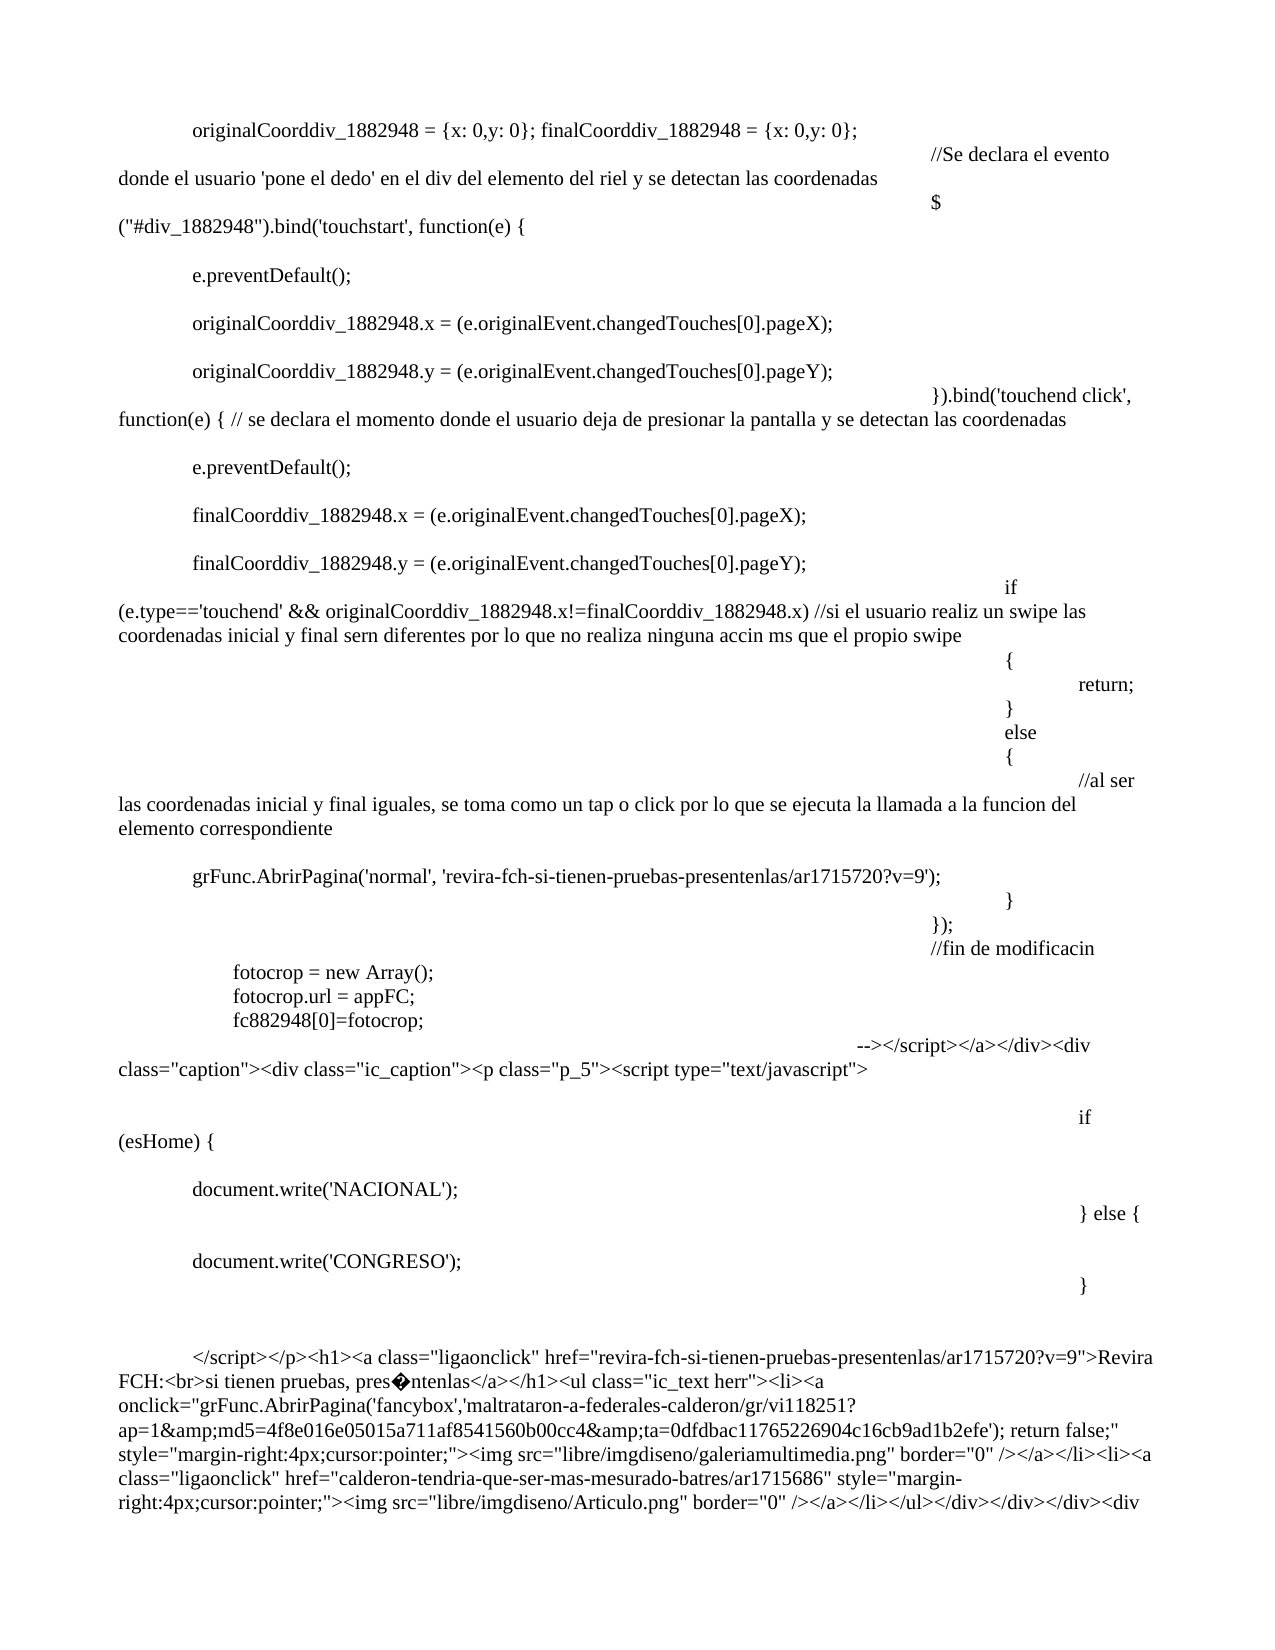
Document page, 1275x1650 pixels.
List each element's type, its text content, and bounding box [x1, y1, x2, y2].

text { [118, 744, 1157, 768]
text originalCoorddiv_1882948.x = (e.originalEvent.changedTouches[0].pageX); [118, 287, 1157, 335]
text if (esHome) { [118, 1105, 1157, 1153]
text fotocrop.url = appFC; [118, 984, 1157, 1008]
text } [118, 888, 1157, 912]
text } [118, 1273, 1157, 1297]
text finalCoorddiv_1882948.y = (e.originalEvent.changedTouches[0].pageY); [118, 527, 1157, 575]
text e.preventDefault(); [118, 431, 1157, 479]
text //fin de modificacin [118, 936, 1157, 960]
text originalCoorddiv_1882948 = {x: 0,y: 0}; finalCoorddiv_1882948 = {x: 0,y: 0}; [118, 118, 1157, 142]
text }).bind('touchend click', function(e) { // se declara el momento donde el usuario deja de presionar la pantalla y se detectan las coordenadas [118, 383, 1157, 431]
text originalCoorddiv_1882948.y = (e.originalEvent.changedTouches[0].pageY); [118, 335, 1157, 383]
text } else { [118, 1201, 1157, 1225]
text document.write('NACIONAL'); [118, 1153, 1157, 1201]
text fotocrop = new Array(); [118, 960, 1157, 984]
text fc882948[0]=fotocrop; [118, 1008, 1157, 1032]
text else [118, 720, 1157, 744]
text document.write('CONGRESO'); [118, 1225, 1157, 1273]
text //al ser las coordenadas inicial y final iguales, se toma como un tap o click por lo que se ejecuta la llamada a la funcion del elemento correspondiente [118, 768, 1157, 840]
text </script></p><h1><a class="ligaonclick" href="revira-fch-si-tienen-pruebas-presentenlas/ar1715720?v=9">Revira FCH:<br>si tienen pruebas, pres�ntenlas</a></h1><ul class="ic_text herr"><li><a onclick="grFunc.AbrirPagina('fancybox','maltrataron-a-federales-calderon/gr/vi118251?ap=1&amp;md5=4f8e016e05015a711af8541560b00cc4&amp;ta=0dfdbac11765226904c16cb9ad1b2efe'); return false;" style="margin-right:4px;cursor:pointer;"><img src="libre/imgdiseno/galeriamultimedia.png" border="0" /></a></li><li><a class="ligaonclick" href="calderon-tendria-que-ser-mas-mesurado-batres/ar1715686" style="margin-right:4px;cursor:pointer;"><img src="libre/imgdiseno/Articulo.png" border="0" /></a></li></ul></div></div></div><div [118, 1321, 1157, 1514]
text e.preventDefault(); [118, 238, 1157, 287]
text --></script></a></div><div class="caption"><div class="ic_caption"><p class="p_5"><script type="text/javascript"> [118, 1032, 1157, 1081]
text $("#div_1882948").bind('touchstart', function(e) { [118, 190, 1157, 238]
text if (e.type=='touchend' && originalCoorddiv_1882948.x!=finalCoorddiv_1882948.x) //si el usuario realiz un swipe las coordenadas inicial y final sern diferentes por lo que no realiza ninguna accin ms que el propio swipe [118, 575, 1157, 647]
text finalCoorddiv_1882948.x = (e.originalEvent.changedTouches[0].pageX); [118, 479, 1157, 527]
text } [118, 696, 1157, 720]
text return; [118, 672, 1157, 696]
text //Se declara el evento donde el usuario 'pone el dedo' en el div del elemento del riel y se detectan las coordenadas [118, 142, 1157, 190]
text }); [118, 912, 1157, 936]
text { [118, 647, 1157, 672]
text grFunc.AbrirPagina('normal', 'revira-fch-si-tienen-pruebas-presentenlas/ar1715720?v=9'); [118, 840, 1157, 888]
